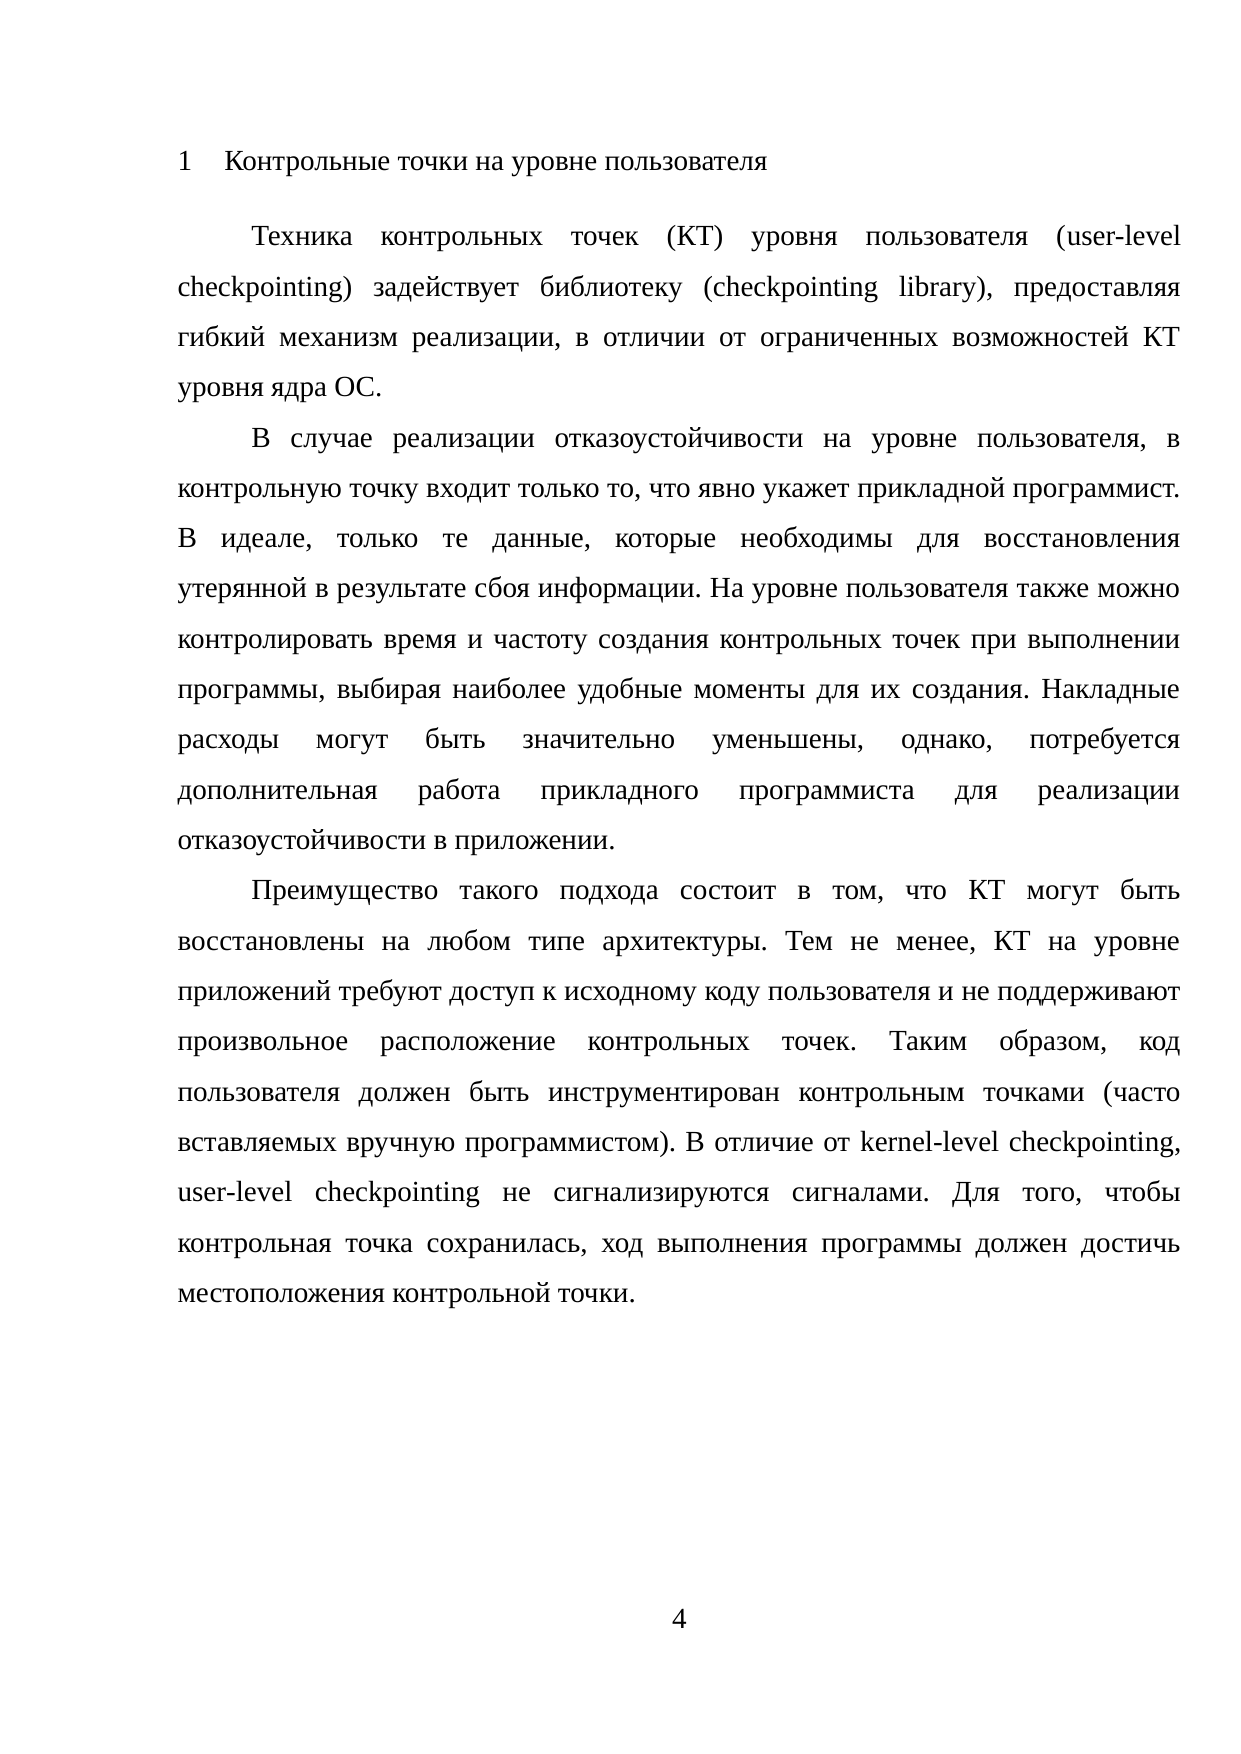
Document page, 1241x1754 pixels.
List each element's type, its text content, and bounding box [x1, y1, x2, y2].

list Контрольные точки на уровне пользователя [177, 143, 1181, 177]
text Преимущество такого подхода состоит в том, что КТ могут быть восстановлены на любом типе архитектуры. Тем не менее, КТ на уровне приложений требуют доступ к исходному коду пользователя и не поддерживают произвольное расположение контрольных точек. Таким образом, код пользователя должен быть инструментирован контрольным точками (часто вставляемых вручную программистом). В отличие от kernel-level checkpointing, user-level checkpointing не сигнализируются сигналами. Для того, чтобы контрольная точка сохранилась, ход выполнения программы должен достичь местоположения контрольной точки. [177, 872, 1181, 1308]
text В случае реализации отказоустойчивости на уровне пользователя, в контрольную точку входит только то, что явно укажет прикладной программист. В идеале, только те данные, которые необходимы для восстановления утерянной в результате сбоя информации. На уровне пользователя также можно контролировать время и частоту создания контрольных точек при выполнении программы, выбирая наиболее удобные моменты для их создания. Накладные расходы могут быть значительно уменьшены, однако, потребуется дополнительная работа прикладного программиста для реализации отказоустойчивости в приложении. [177, 420, 1181, 856]
text Техника контрольных точек (КТ) уровня пользователя (user-level checkpointing) задействует библиотеку (checkpointing library), предоставляя гибкий механизм реализации, в отличии от ограниченных возможностей КТ уровня ядра ОС. [177, 218, 1181, 403]
